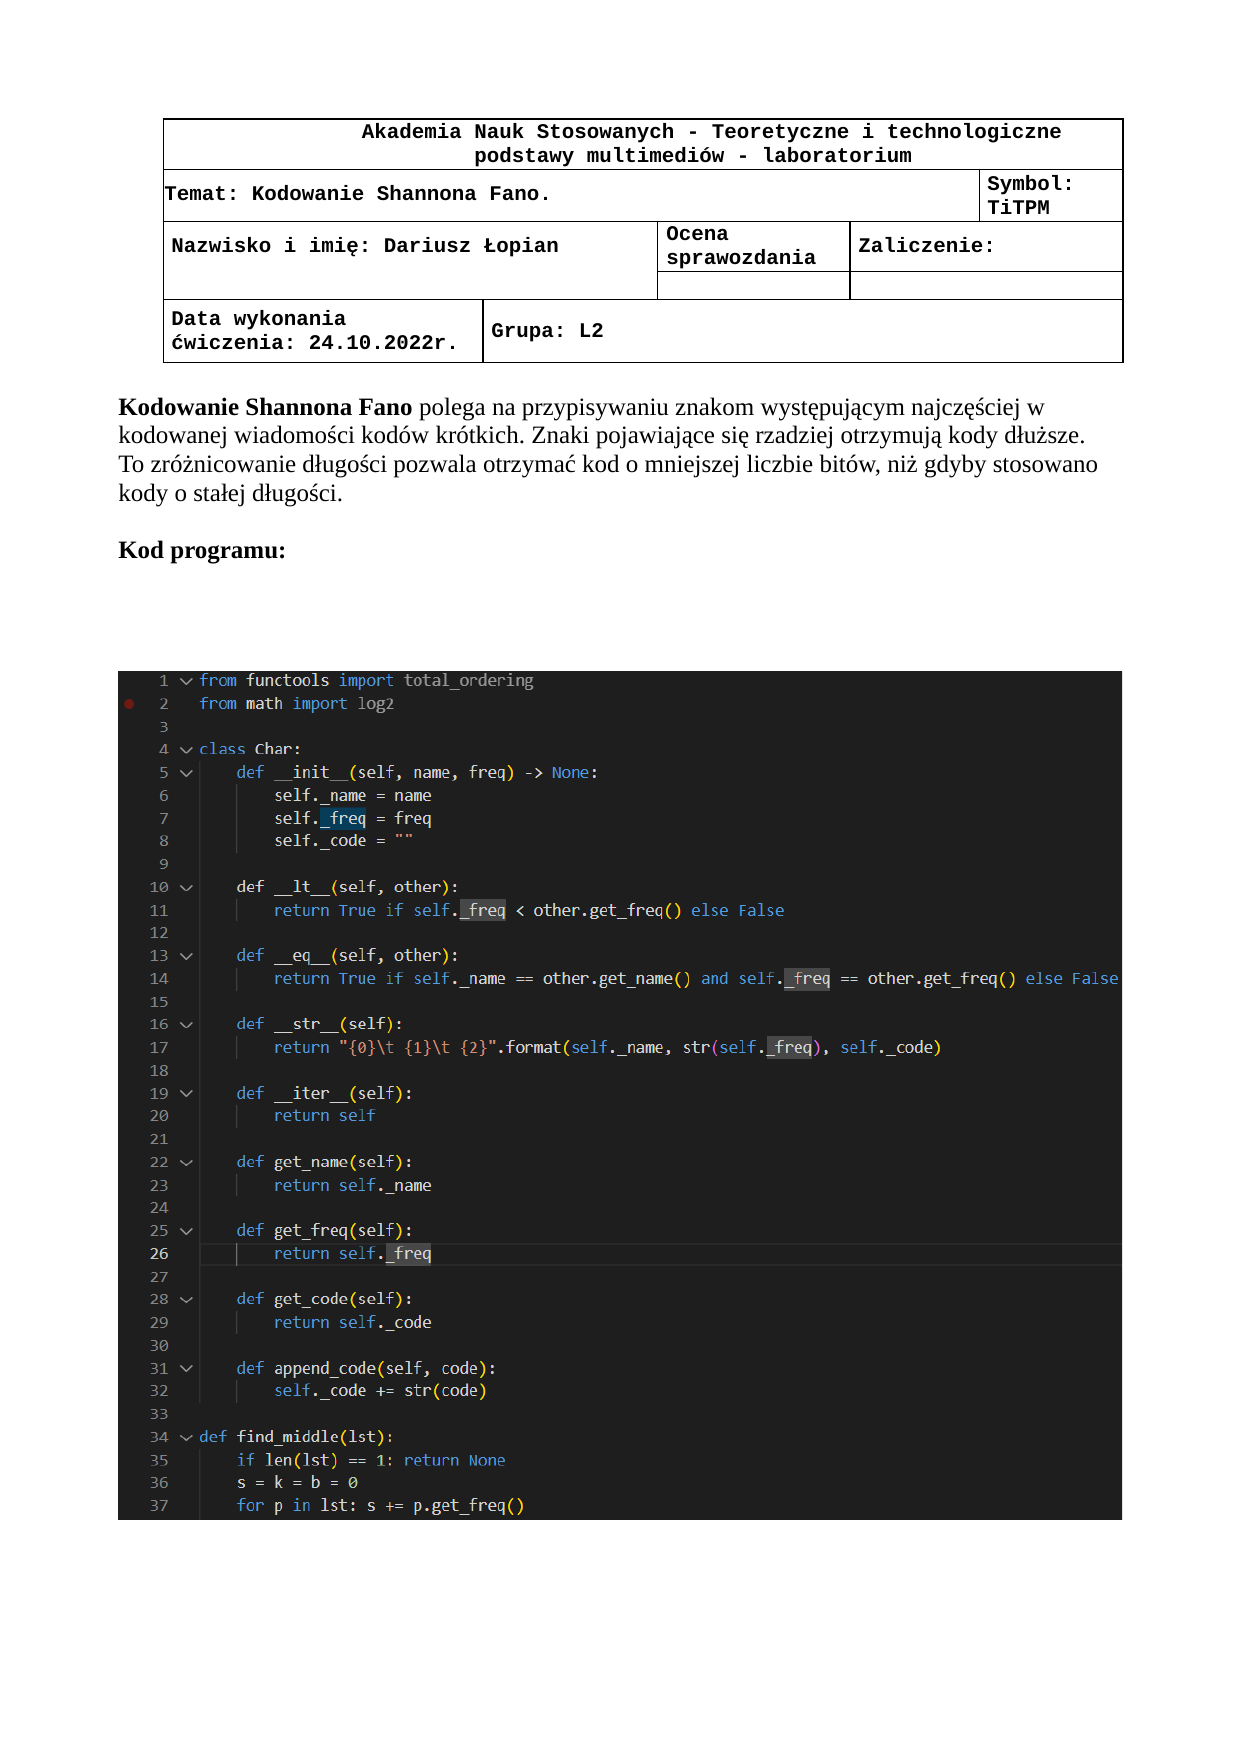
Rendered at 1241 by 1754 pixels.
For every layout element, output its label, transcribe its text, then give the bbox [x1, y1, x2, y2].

table_cell [658, 272, 849, 299]
text Kodowanie Shannona Fano polega na przypisywaniu znakom występującym najczęściej w kodowanej wiadomości kodów krótkich. Znaki pojawiające się rzadziej otrzymują kody dłuższe. To zróżnicowanie długości pozwala otrzymać kod o mniejszej liczbie bitów, niż gdyby stosowano kody o stałej długości. [118, 392, 1122, 507]
table_cell Data wykonania ćwiczenia: 24.10.2022r. [164, 300, 482, 362]
table_cell Zaliczenie: [851, 222, 1122, 271]
table_cell Temat: Kodowanie Shannona Fano. [164, 170, 979, 221]
table_cell Grupa: L2 [484, 300, 1122, 362]
text Kod programu: [118, 535, 1122, 564]
table_header Akademia Nauk Stosowanych - Teoretyczne i technologiczne podstawy multimediów - laboratorium [164, 120, 1122, 168]
table_cell Symbol: TiTPM [980, 170, 1122, 221]
table_cell Ocena sprawozdania [658, 222, 849, 271]
table_cell [851, 272, 1122, 299]
table_cell Nazwisko i imię: Dariusz Łopian [164, 222, 657, 299]
